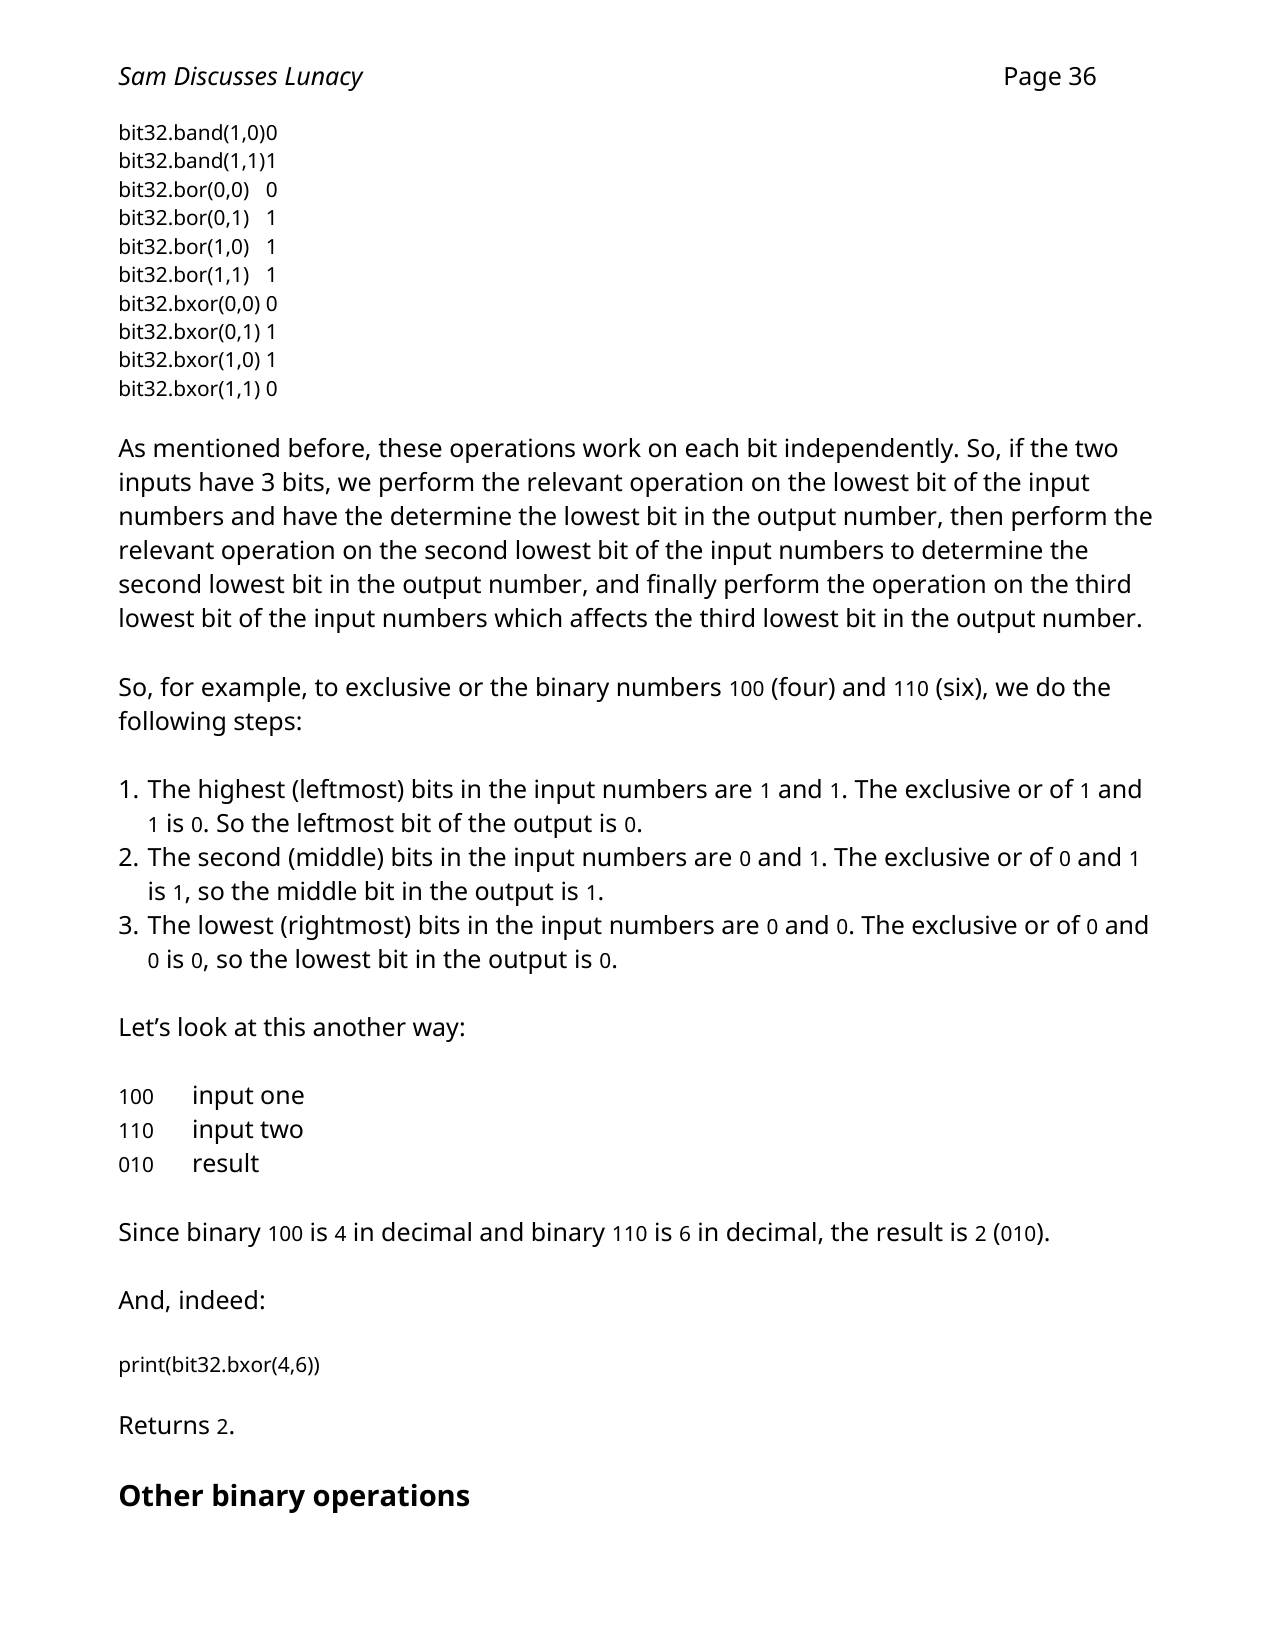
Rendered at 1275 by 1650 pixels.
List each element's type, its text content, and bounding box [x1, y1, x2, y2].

text bit32.bor(1,0) 1 [118, 232, 1157, 260]
text Returns 2. [118, 1407, 1157, 1441]
list The second (middle) bits in the input numbers are 0 and 1. The exclusive or of 0 and 1 is 1, so the middle bit in the output is 1. [118, 839, 1157, 908]
text Other binary operations [118, 1476, 1157, 1515]
text bit32.bor(1,1) 1 [118, 260, 1157, 289]
text 100 input one [118, 1078, 1157, 1112]
text bit32.bor(0,0) 0 [118, 175, 1157, 203]
text 110 input two [118, 1112, 1157, 1146]
text As mentioned before, these operations work on each bit independently. So, if the two inputs have 3 bits, we perform the relevant operation on the lowest bit of the input numbers and have the determine the lowest bit in the output number, then perform the relevant operation on the second lowest bit of the input numbers to determine the second lowest bit in the output number, and finally perform the operation on the third lowest bit of the input numbers which affects the third lowest bit in the output number. [118, 431, 1157, 635]
list The lowest (rightmost) bits in the input numbers are 0 and 0. The exclusive or of 0 and 0 is 0, so the lowest bit in the output is 0. [118, 908, 1157, 976]
text bit32.band(1,0) 0 [118, 118, 1157, 146]
list The highest (leftmost) bits in the input numbers are 1 and 1. The exclusive or of 1 and 1 is 0. So the leftmost bit of the output is 0. [118, 771, 1157, 839]
text bit32.band(1,1) 1 [118, 146, 1157, 175]
text So, for example, to exclusive or the binary numbers 100 (four) and 110 (six), we do the following steps: [118, 669, 1157, 737]
text bit32.bxor(1,0) 1 [118, 346, 1157, 374]
text bit32.bxor(0,0) 0 [118, 289, 1157, 317]
text 010 result [118, 1146, 1157, 1180]
text bit32.bor(0,1) 1 [118, 203, 1157, 232]
text And, indeed: [118, 1282, 1157, 1316]
text bit32.bxor(0,1) 1 [118, 317, 1157, 346]
text print(bit32.bxor(4,6)) [118, 1351, 1157, 1379]
text Let’s look at this another way: [118, 1010, 1157, 1044]
text Since binary 100 is 4 in decimal and binary 110 is 6 in decimal, the result is 2 (010). [118, 1214, 1157, 1248]
text bit32.bxor(1,1) 0 [118, 374, 1157, 402]
